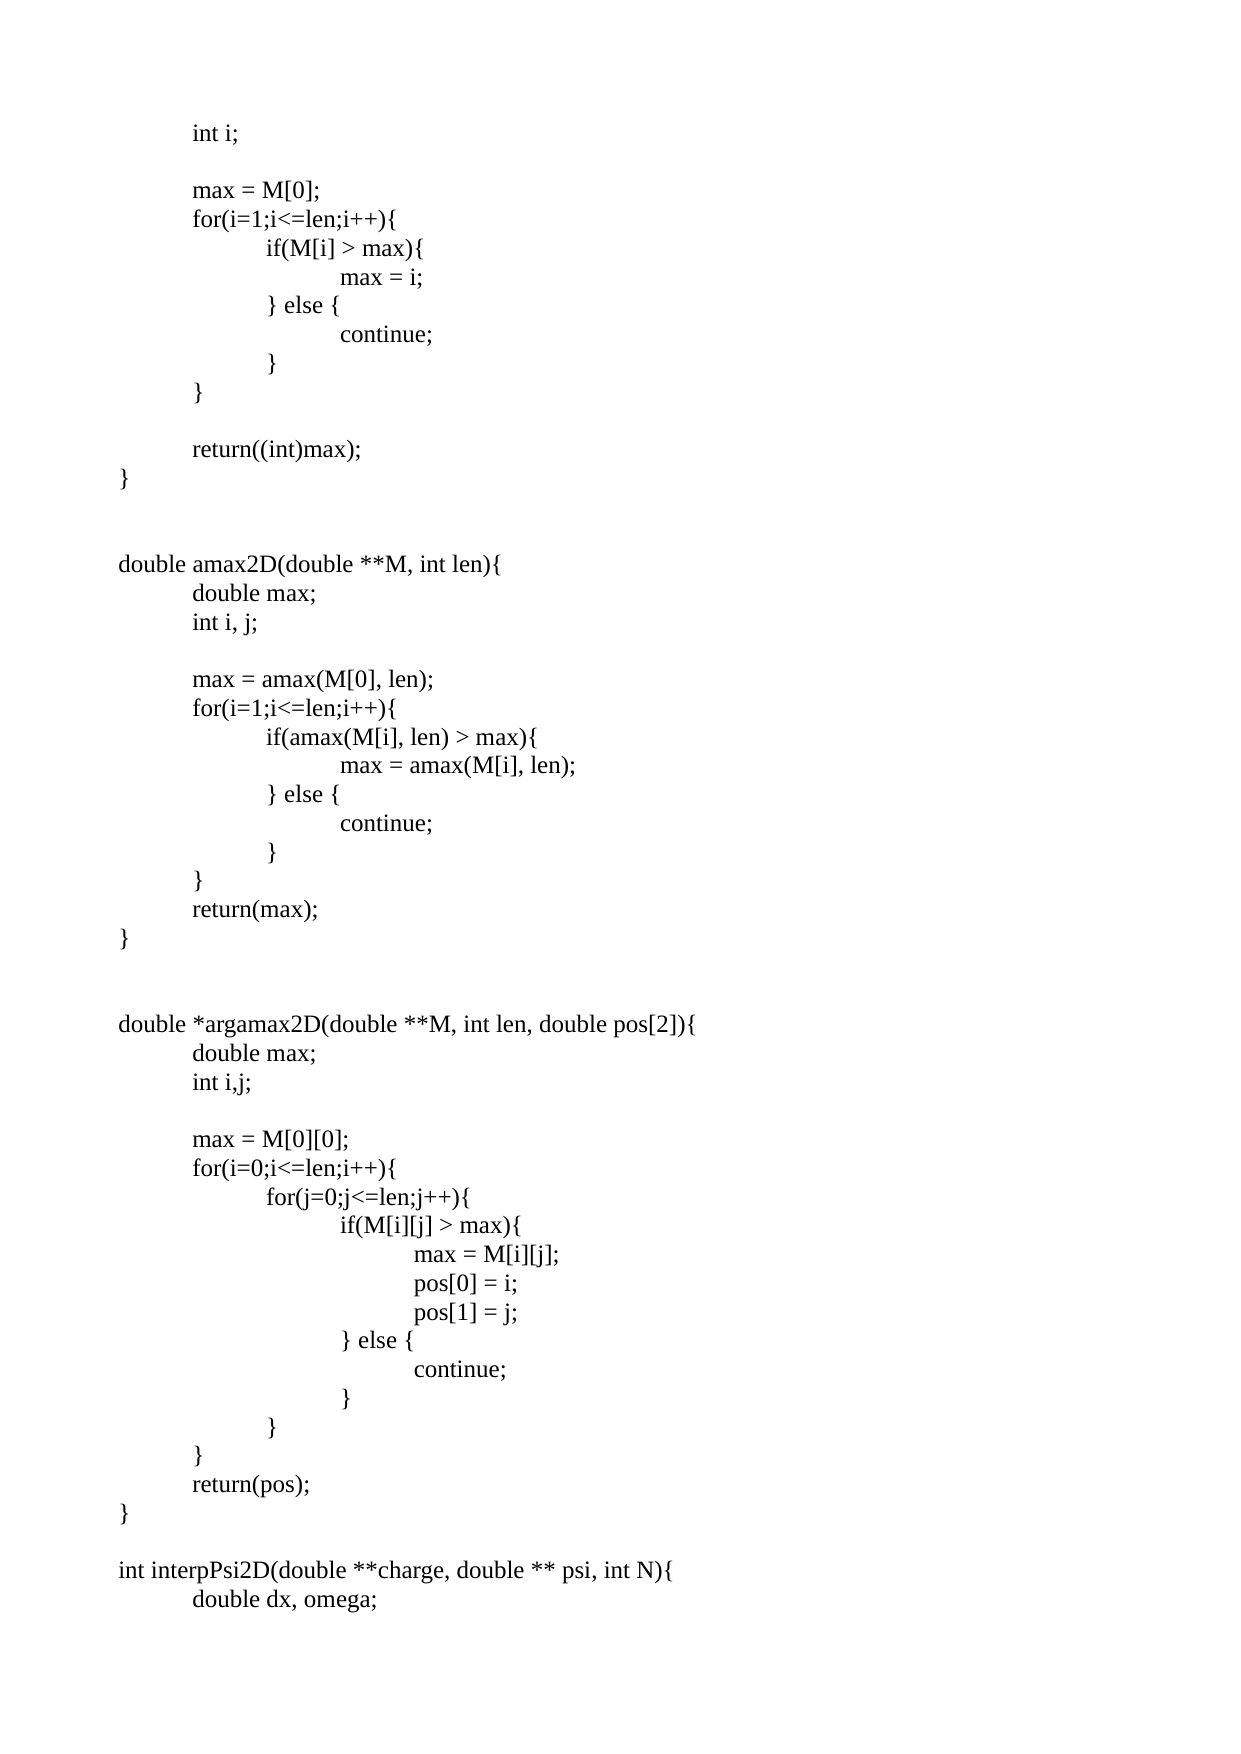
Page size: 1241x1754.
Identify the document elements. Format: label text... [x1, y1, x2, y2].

text double amax2D(double **M, int len){ [118, 549, 1122, 578]
text max = M[0][0]; [118, 1124, 1122, 1153]
text if(M[i] > max){ [118, 233, 1122, 262]
text } [118, 463, 1122, 492]
text int i, j; [118, 607, 1122, 636]
text double dx, omega; [118, 1584, 1122, 1613]
text max = M[i][j]; [118, 1239, 1122, 1268]
text double max; [118, 1038, 1122, 1067]
text } [118, 348, 1122, 377]
text for(i=0;i<=len;i++){ [118, 1153, 1122, 1182]
text for(j=0;j<=len;j++){ [118, 1182, 1122, 1211]
text pos[1] = j; [118, 1297, 1122, 1326]
text pos[0] = i; [118, 1268, 1122, 1297]
text } else { [118, 291, 1122, 319]
text return(max); [118, 894, 1122, 923]
text return((int)max); [118, 434, 1122, 463]
text } [118, 923, 1122, 952]
text } [118, 1441, 1122, 1469]
text max = amax(M[0], len); [118, 664, 1122, 693]
text } [118, 837, 1122, 866]
text } else { [118, 1326, 1122, 1354]
text if(amax(M[i], len) > max){ [118, 722, 1122, 751]
text } [118, 377, 1122, 406]
text if(M[i][j] > max){ [118, 1211, 1122, 1239]
text for(i=1;i<=len;i++){ [118, 693, 1122, 722]
text int i,j; [118, 1067, 1122, 1096]
text return(pos); [118, 1469, 1122, 1498]
text continue; [118, 808, 1122, 837]
text } [118, 866, 1122, 894]
text double max; [118, 578, 1122, 607]
text max = amax(M[i], len); [118, 751, 1122, 779]
text int i; [118, 118, 1122, 147]
text max = M[0]; [118, 176, 1122, 204]
text int interpPsi2D(double **charge, double ** psi, int N){ [118, 1556, 1122, 1584]
text } [118, 1498, 1122, 1527]
text for(i=1;i<=len;i++){ [118, 204, 1122, 233]
text continue; [118, 1354, 1122, 1383]
text continue; [118, 319, 1122, 348]
text max = i; [118, 262, 1122, 291]
text } else { [118, 779, 1122, 808]
text } [118, 1383, 1122, 1412]
text } [118, 1412, 1122, 1441]
text double *argamax2D(double **M, int len, double pos[2]){ [118, 1009, 1122, 1038]
